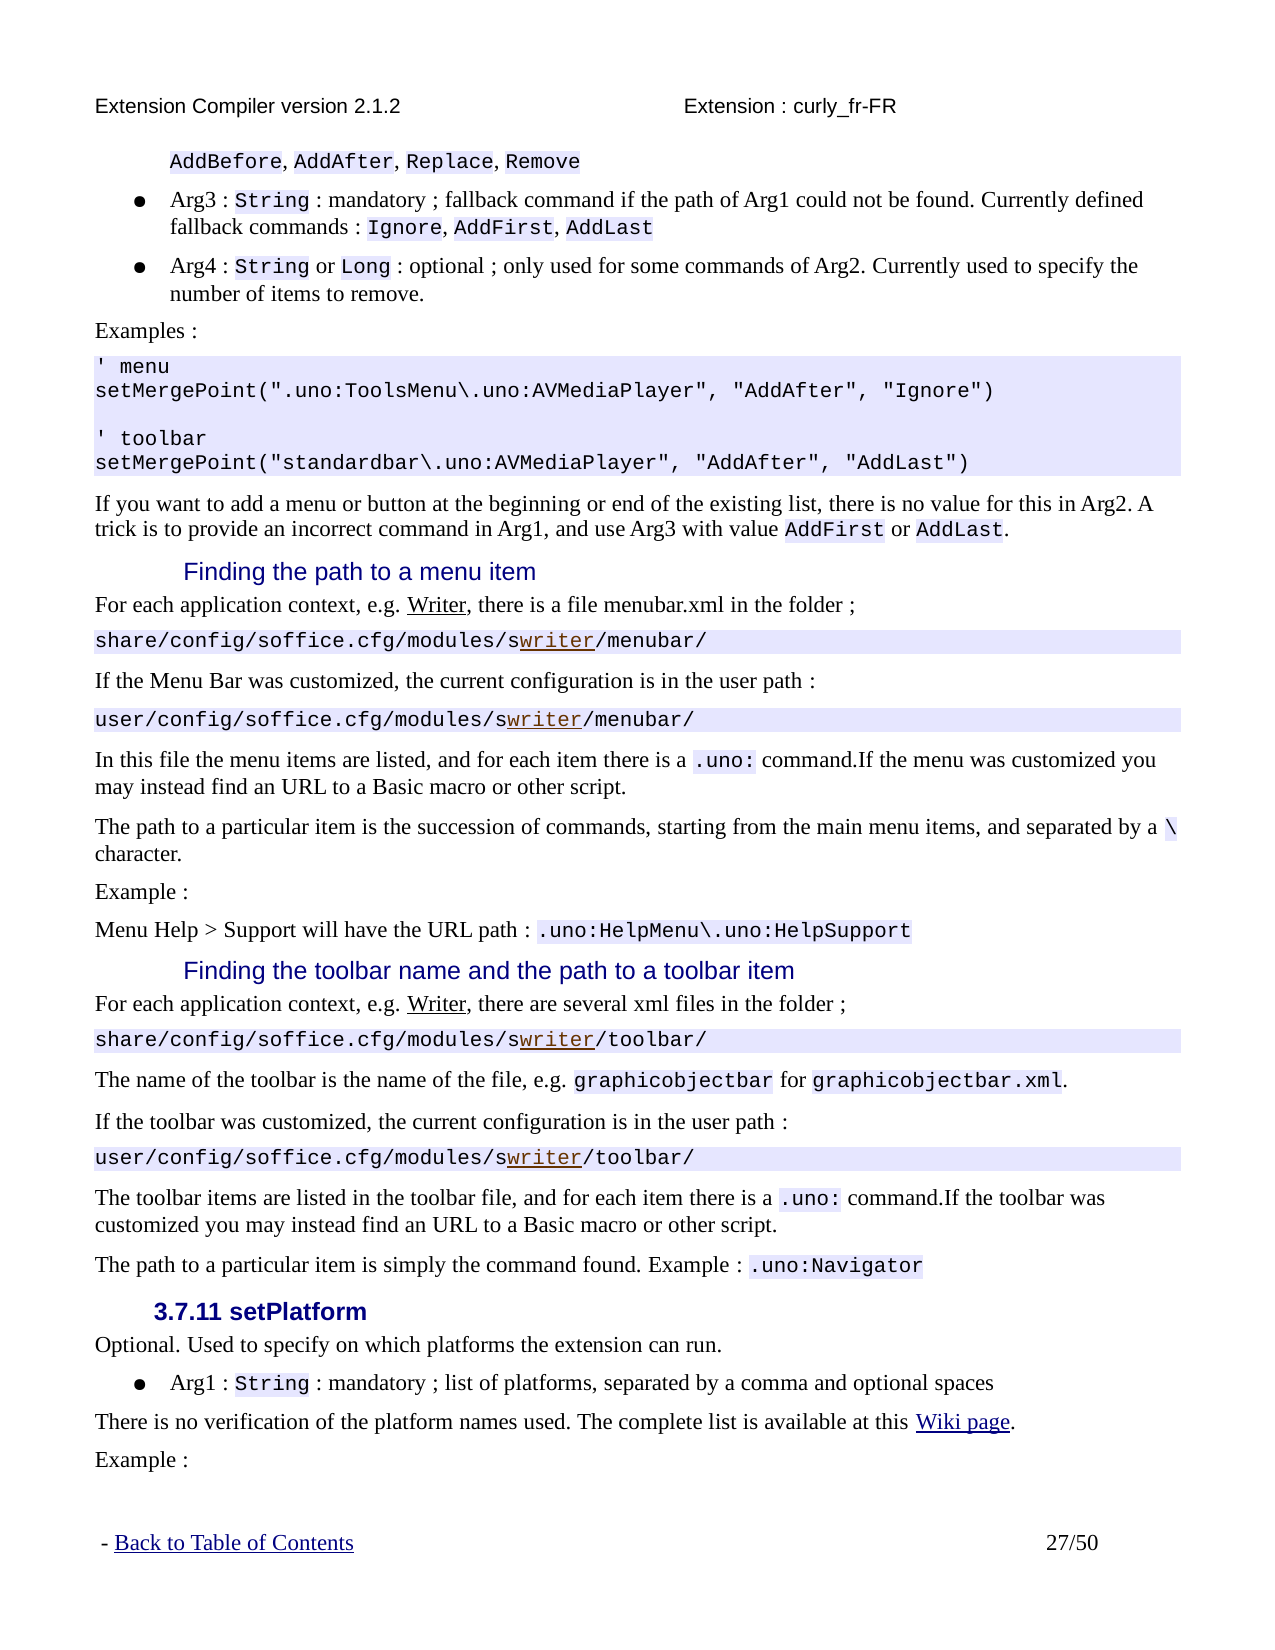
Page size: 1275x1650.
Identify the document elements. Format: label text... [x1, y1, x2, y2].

text share/config/soffice.cfg/modules/swriter/menubar/ [594, 630, 1181, 654]
list AddBefore, AddAfter, Replace, Remove [132, 147, 1181, 174]
subtitle Finding the toolbar name and the path to a toolbar item [183, 957, 1181, 985]
text If the Menu Bar was customized, the current configuration is in the user path : [94, 668, 1181, 694]
text For each application context, e.g. Writer, there is a file menubar.xml in the folder ; [94, 592, 1181, 617]
text The path to a particular item is the succession of commands, starting from the main menu items, and separated by a \ character. [94, 814, 1181, 867]
text ' menu [94, 356, 1181, 380]
subtitle setPlatform [153, 1298, 1181, 1326]
subtitle Finding the path to a menu item [183, 558, 1181, 586]
text The name of the toolbar is the name of the file, e.g. graphicobjectbar for graphicobjectbar.xml. [94, 1067, 1181, 1094]
text Menu Help > Support will have the URL path : .uno:HelpMenu\.uno:HelpSupport [94, 917, 1181, 944]
text user/config/soffice.cfg/modules/swriter/toolbar/ [582, 1147, 1181, 1171]
text share/config/soffice.cfg/modules/swriter/toolbar/ [94, 1029, 520, 1053]
text The toolbar items are listed in the toolbar file, and for each item there is a .uno: command.If the toolbar was customized you may instead find an URL to a Basic macro or other script. [94, 1185, 1181, 1238]
text In this file the menu items are listed, and for each item there is a .uno: command.If the menu was customized you may instead find an URL to a Basic macro or other script. [94, 747, 1181, 799]
text For each application context, e.g. Writer, there are several xml files in the folder ; [94, 991, 1181, 1016]
text Examples : [94, 318, 1181, 344]
text user/config/soffice.cfg/modules/swriter/toolbar/ [94, 1147, 507, 1171]
list Arg1 : String : mandatory ; list of platforms, separated by a comma and optional spaces [132, 1370, 1181, 1397]
text ' toolbar [94, 428, 1181, 452]
list Arg4 : String or Long : optional ; only used for some commands of Arg2. Currently used to specify the number of items to remove. [132, 253, 1181, 306]
text If you want to add a menu or button at the beginning or end of the existing list, there is no value for this in Arg2. A trick is to provide an incorrect command in Arg1, and use Arg3 with value AddFirst or AddLast. [94, 491, 1181, 543]
text setMergePoint("standardbar\.uno:AVMediaPlayer", "AddAfter", "AddLast") [94, 452, 1181, 476]
text Example : [94, 879, 1181, 905]
text The path to a particular item is simply the command found. Example : .uno:Navigator [94, 1252, 1181, 1279]
list Arg3 : String : mandatory ; fallback command if the path of Arg1 could not be found. Currently defined fallback commands : Ignore, AddFirst, AddLast [132, 187, 1181, 241]
text If the toolbar was customized, the current configuration is in the user path : [94, 1109, 1181, 1134]
text Example : [94, 1447, 1181, 1473]
text share/config/soffice.cfg/modules/swriter/toolbar/ [594, 1029, 1181, 1053]
text setMergePoint(".uno:ToolsMenu\.uno:AVMediaPlayer", "AddAfter", "Ignore") [94, 380, 1181, 404]
text share/config/soffice.cfg/modules/swriter/menubar/ [94, 630, 520, 654]
text user/config/soffice.cfg/modules/swriter/menubar/ [94, 708, 1181, 732]
text There is no verification of the platform names used. The complete list is available at this Wiki page. [94, 1409, 1181, 1435]
text Optional. Used to specify on which platforms the extension can run. [94, 1332, 1181, 1357]
